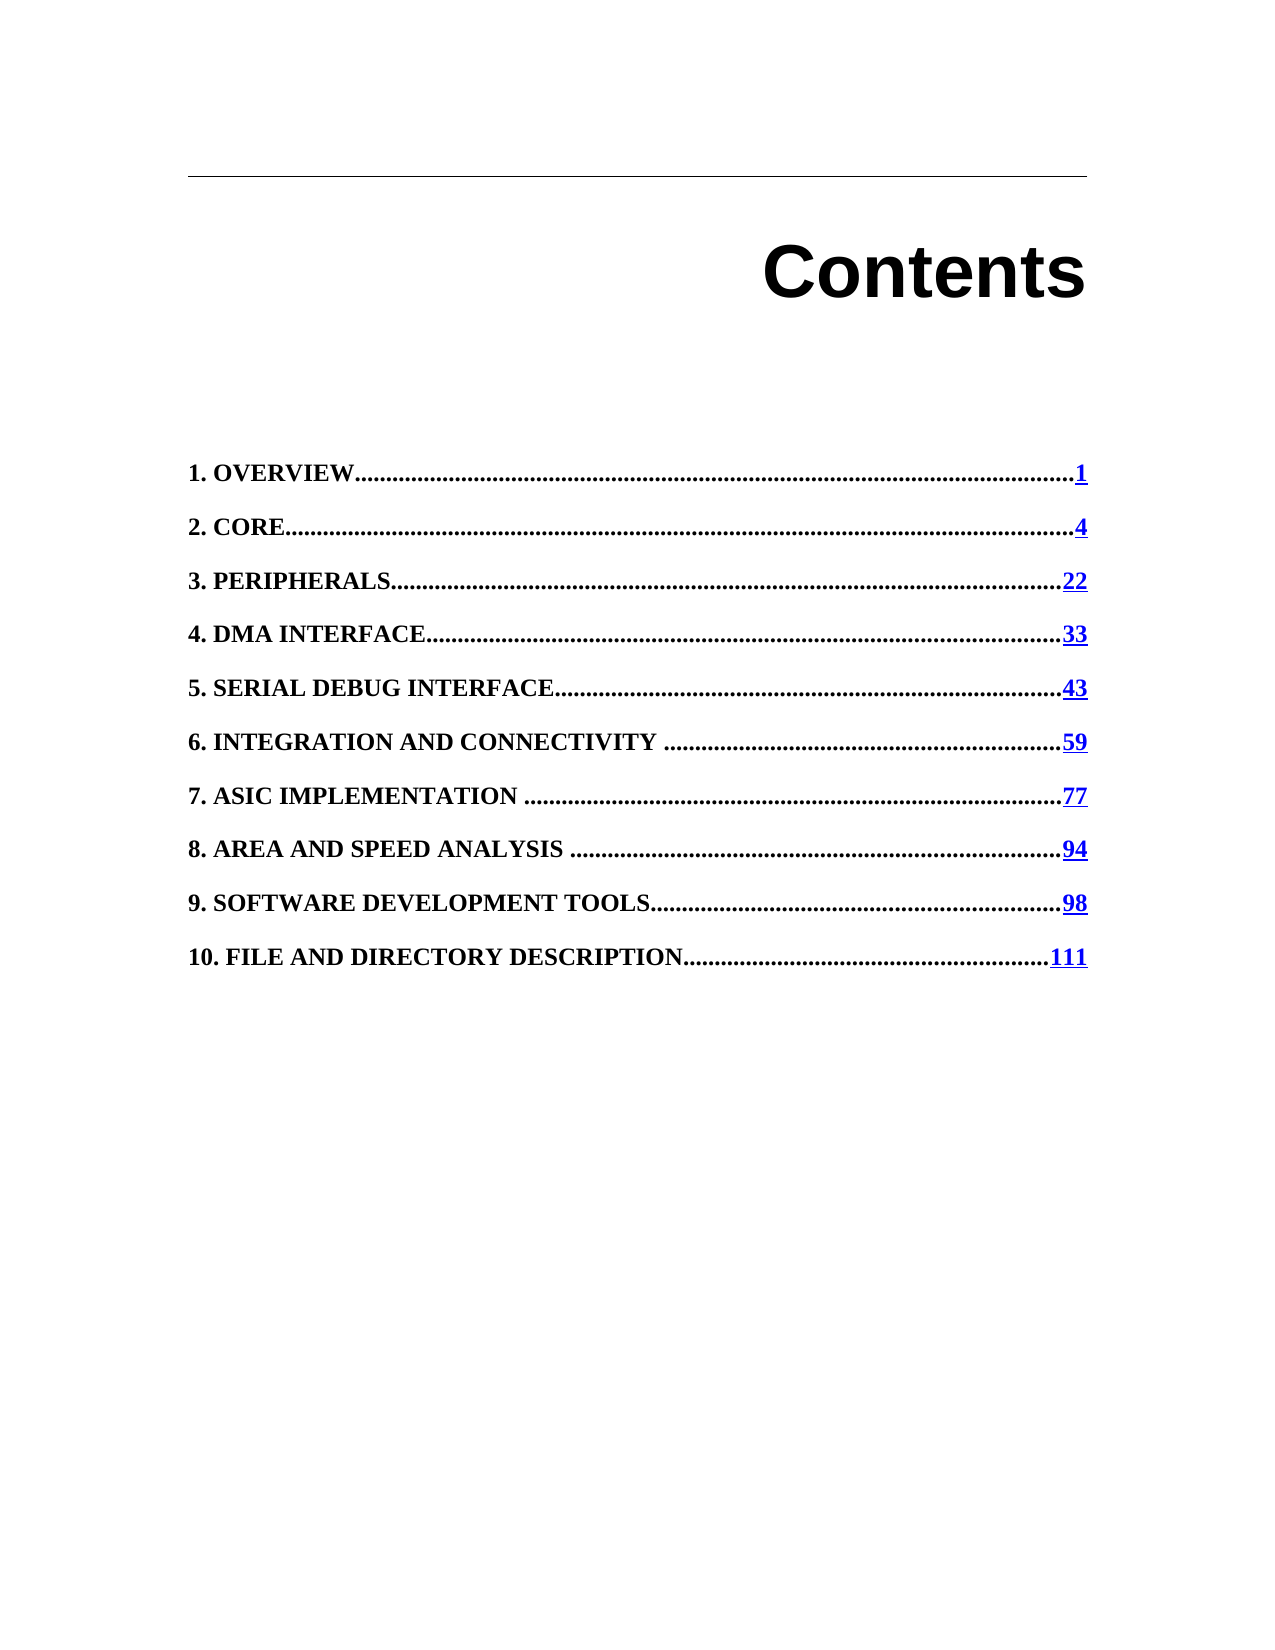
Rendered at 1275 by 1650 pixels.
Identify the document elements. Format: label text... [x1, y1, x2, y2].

text 5. SERIAL DEBUG INTERFACE 43 [188, 673, 1087, 702]
text 9. SOFTWARE DEVELOPMENT TOOLS 98 [188, 888, 1087, 917]
text 10. FILE AND DIRECTORY DESCRIPTION 111 [188, 942, 1087, 971]
text 3. PERIPHERALS 22 [188, 566, 1087, 594]
text 7. ASIC IMPLEMENTATION 77 [188, 781, 1087, 809]
text 2. CORE 4 [188, 512, 1087, 541]
text Contents [188, 227, 1087, 313]
text 6. INTEGRATION AND CONNECTIVITY 59 [188, 727, 1087, 756]
text 8. AREA AND SPEED ANALYSIS 94 [188, 834, 1087, 863]
text 4. DMA INTERFACE 33 [188, 619, 1087, 648]
text 1. OVERVIEW 1 [188, 458, 1087, 487]
